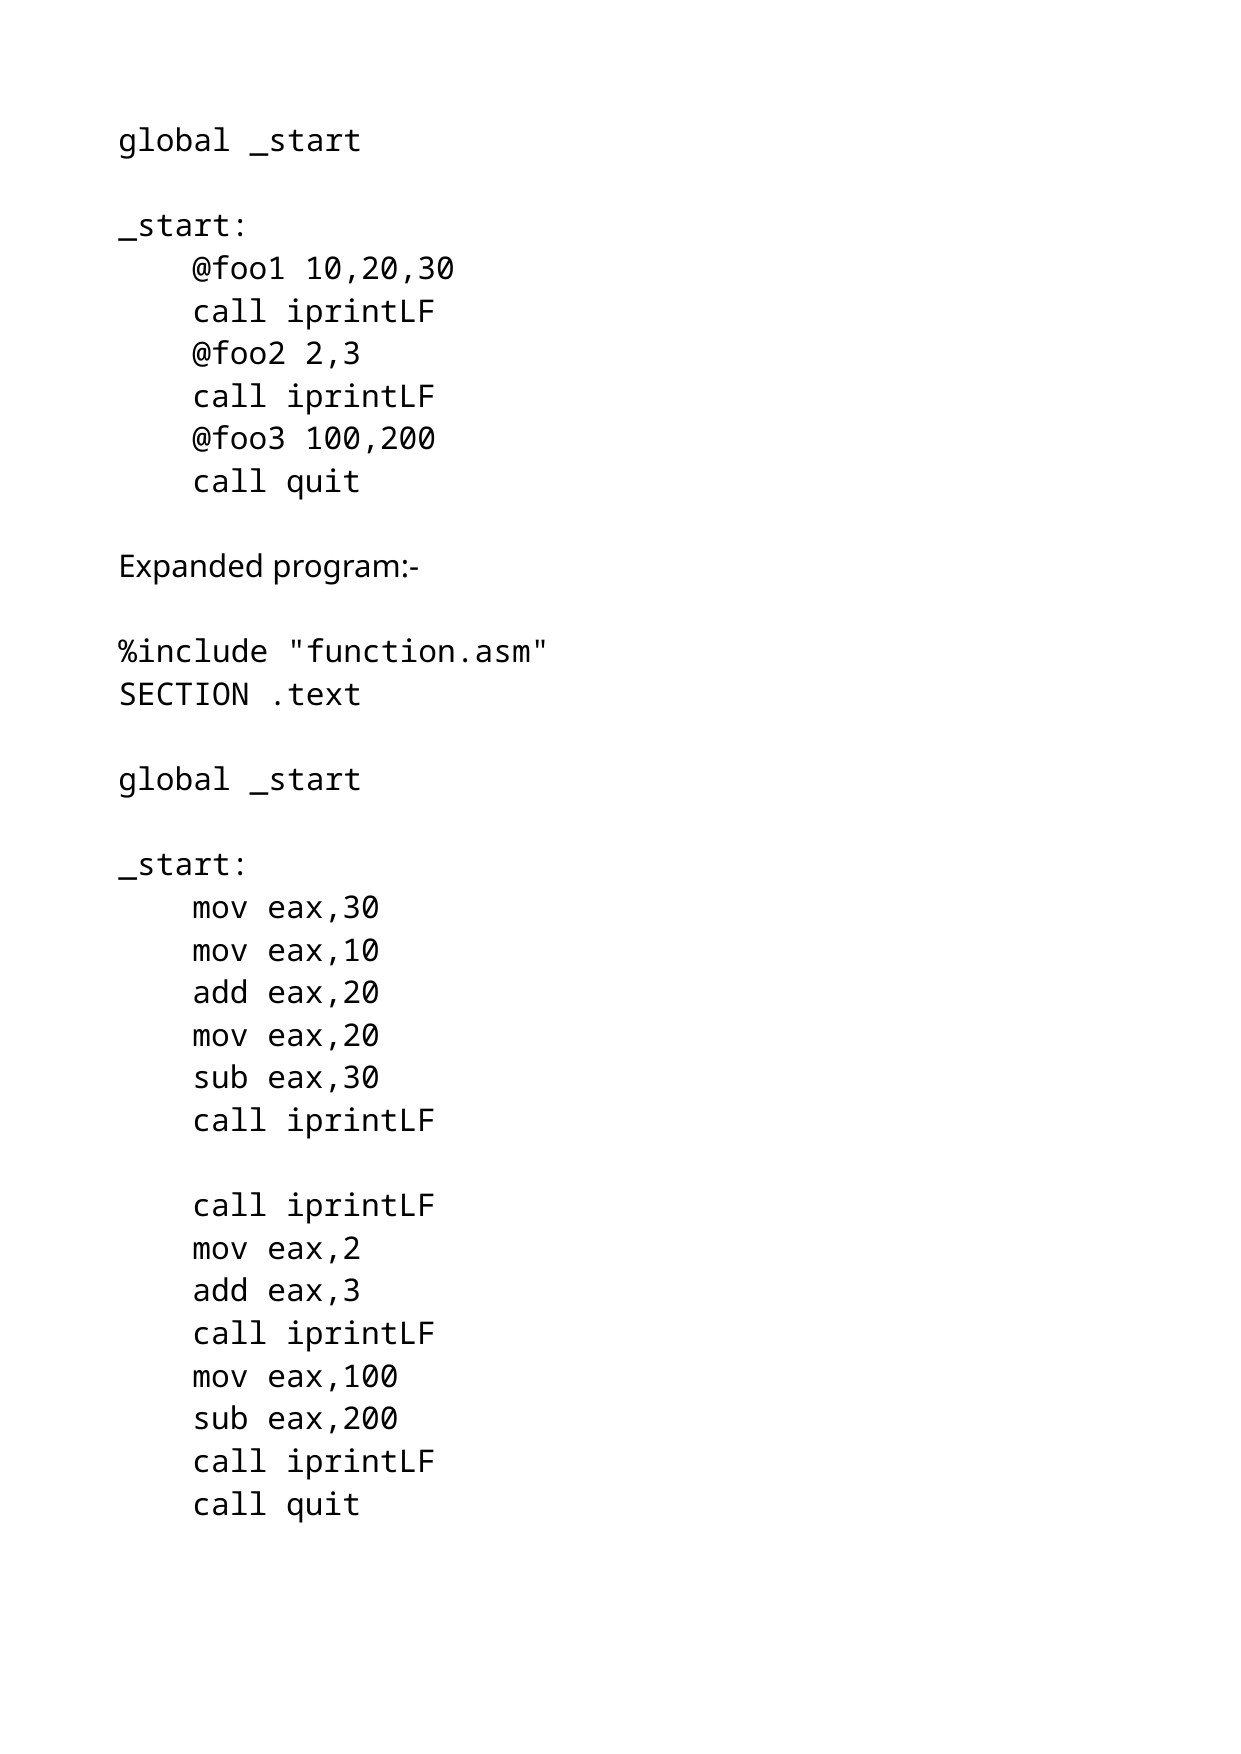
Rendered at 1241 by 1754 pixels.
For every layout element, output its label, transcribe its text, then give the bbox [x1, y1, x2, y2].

text call iprintLF [118, 1098, 1122, 1141]
text call iprintLF [118, 1183, 1122, 1226]
text global _start [118, 757, 1122, 800]
text global _start [118, 118, 1122, 161]
text add eax,20 [118, 970, 1122, 1013]
text %include "function.asm" [118, 629, 1122, 672]
text call quit [118, 459, 1122, 502]
text @foo2 2,3 [118, 331, 1122, 374]
text sub eax,30 [118, 1055, 1122, 1098]
text @foo3 100,200 [118, 416, 1122, 459]
text _start: [118, 842, 1122, 885]
text call quit [118, 1481, 1122, 1524]
text mov eax,20 [118, 1013, 1122, 1055]
text call iprintLF [118, 374, 1122, 416]
text Expanded program:- [118, 544, 1122, 587]
text call iprintLF [118, 1311, 1122, 1354]
text mov eax,10 [118, 928, 1122, 970]
text add eax,3 [118, 1268, 1122, 1311]
text sub eax,200 [118, 1396, 1122, 1439]
text mov eax,2 [118, 1226, 1122, 1268]
text mov eax,30 [118, 885, 1122, 928]
text call iprintLF [118, 288, 1122, 331]
text SECTION .text [118, 672, 1122, 714]
text @foo1 10,20,30 [118, 246, 1122, 288]
text call iprintLF [118, 1439, 1122, 1481]
text _start: [118, 203, 1122, 246]
text mov eax,100 [118, 1354, 1122, 1396]
